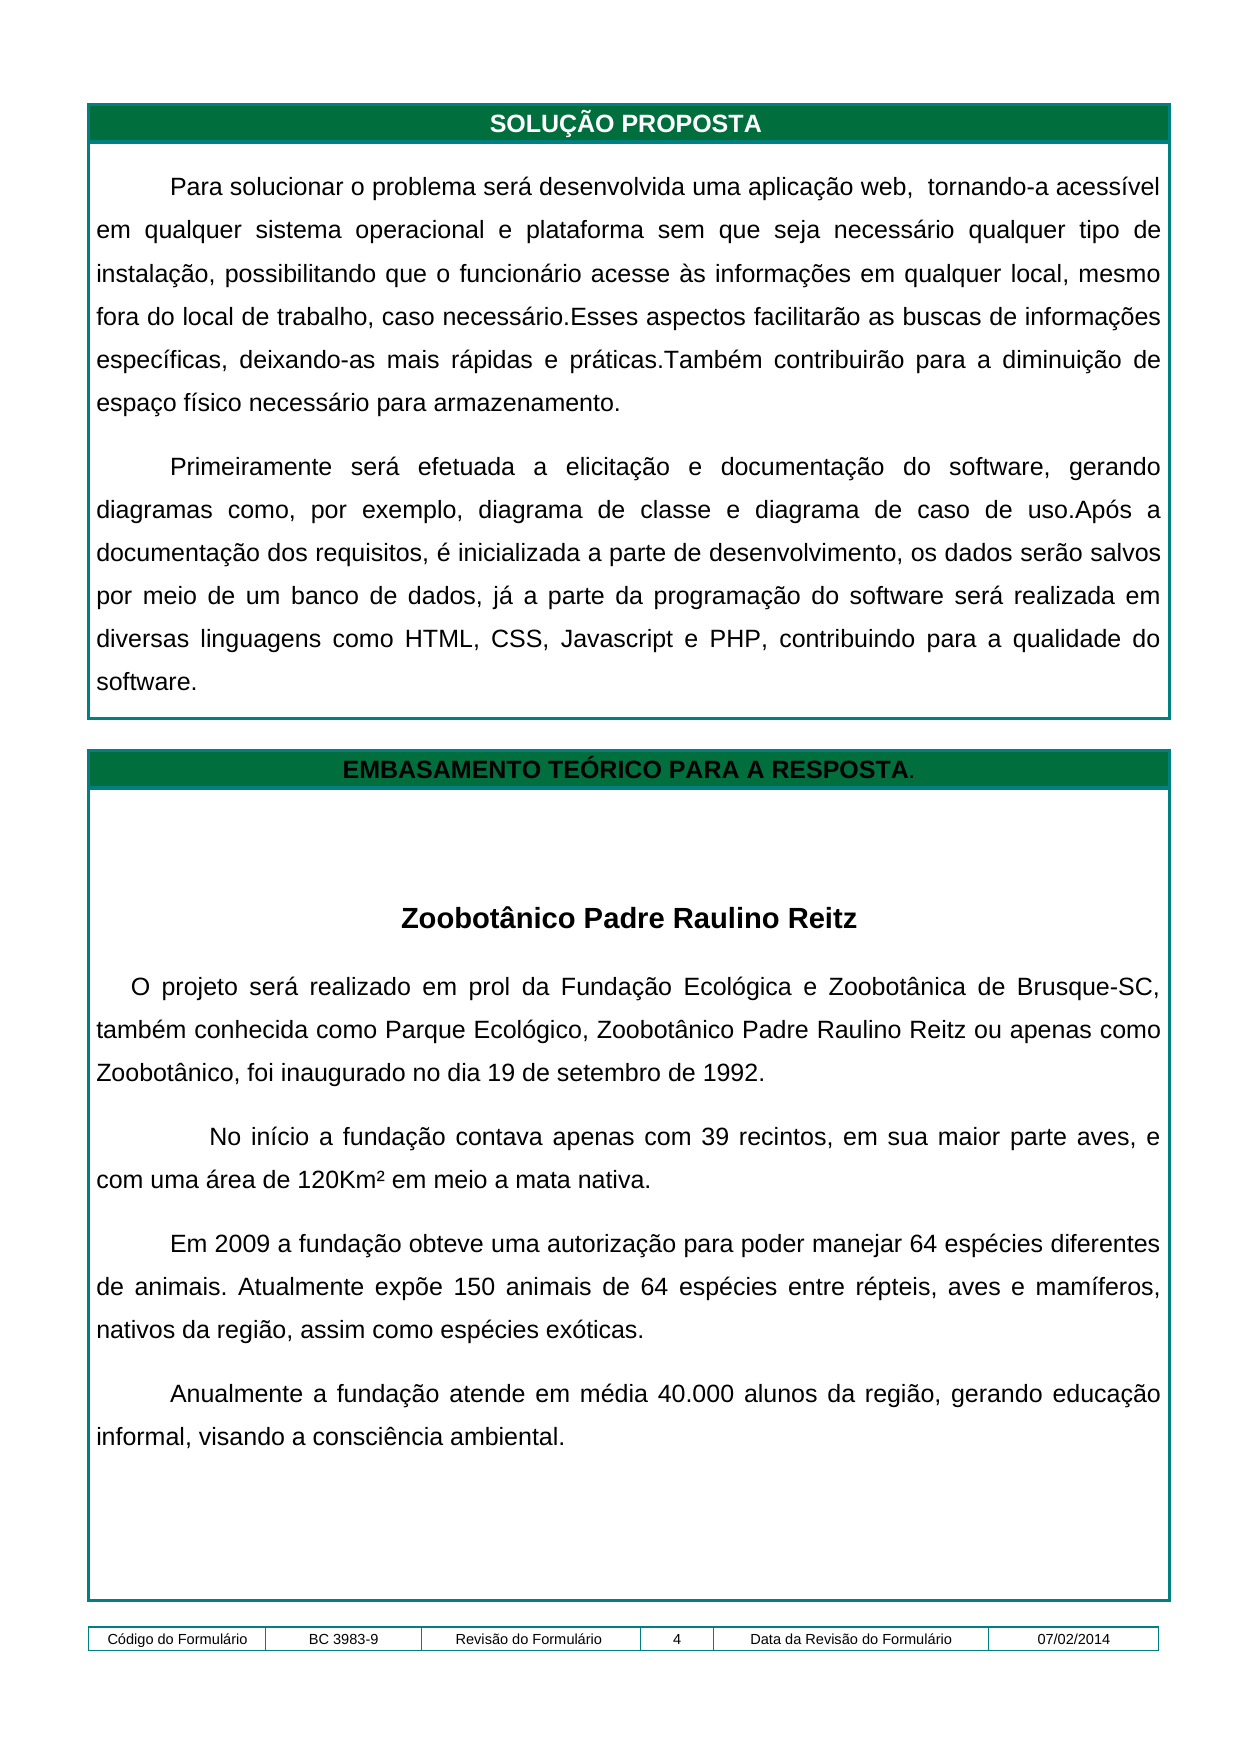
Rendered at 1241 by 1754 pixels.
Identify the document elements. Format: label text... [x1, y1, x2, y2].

table_cell Zoobotânico Padre Raulino Reitz O projeto será realizado em prol da Fundação Ecológica e Zoobotânica de Brusque-SC, também conhecida como Parque Ecológico, Zoobotânico Padre Raulino Reitz ou apenas como Zoobotânico, foi inaugurado no dia 19 de setembro de 1992. No início a fundação contava apenas com 39 recintos, em sua maior parte aves, e com uma área de 120Km² em meio a mata nativa. Em 2009 a fundação obteve uma autorização para poder manejar 64 espécies diferentes de animais. Atualmente expõe 150 animais de 64 espécies entre répteis, aves e mamíferos, nativos da região, assim como espécies exóticas. Anualmente a fundação atende em média 40.000 alunos da região, gerando educação informal, visando a consciência ambiental. Fonte:http://goo.gl/rrPfh4 , Acesso em: 27/03/2014 Mesmo com essa magnitude, a fundação não possui nenhum tipo de software(programa de computador) para auxiliar em seu plano de manejo, e essa foi a motivação para o desenvolvimento do projeto. Elicitação O primeiro passo que deve ser dado em um projeto de software é a elicitação, pois, como diz Aramos,2009 “Cabe à elicitação a tarefa de identificar os fatos que compõem os requisitos do Sistema, de forma a prover o mais correto e mais completo entendimento do que é demandado daquele software”.Ou seja,é o pontapé inicial.A partir da fase de elicitação é que será definido o que terá que ser desenvolvido para suprir as necessidades do cliente, sem ela é muito difícil produzir um software que atenda as necessidades do cliente.Existem várias técnicas de fazer a elicitação de um projeto, tais como: Entrevista, leitura de documentos, questionários, análise de protocolos, entre outras. A técnica escolhida para extrair dados do cliente, ou seja, do parque Zoobotânico foi a pesquisa de campo, na informática isso é chamado de “análise in loco”. Nessa técnica o analista vai até o local onde será implantado o software a fim de entender como funciona o negócio, identificando os problemas existentes. A análise in loco é uma das técnicas mais completas para a se fazer a elicitação não só por misturar muitas outras técnicas, como entrevistas e leituras de documentos, mas principalmente por permitir ao analista ver de perto a situação do cliente e assim identificar pequenos problemas que passariam despercebidos pelo cliente. Em todas as visitas ao Zoobotânico foi coletado cada vez mais dados por meio de conversas com os funcionários do local e por leitura dos documentos que se encontram em anexo, os quais demonstram como os animais são acompanhados e seus dados são armazenados de forma arcaica. UML Para auxiliar na análise de requisitos foram utilizados dois diagramas da UML, o diagrama de caso de uso e o diagrama de classe.UML significa Unified Modeling Language ou linguagem de modelagem unificada.Ou seja, tem como objetivo estabelecer uma linguagem padrão(unificada) de modelagem de dados para que qualquer desenvolvedor, seja ele de qualquer linguagem, consiga visualizar e interpretar qualquer diagrama UML e assim entender o projeto. A modelagem de dados feita pelos diagramas UML é essencial para se fazer uma elicitação de qualidade e garantir o entendimento de todos os participantes do projeto, como afirma Rosa, 2014: “Modelagem de software é a atividade de construir modelos que expliquem as características ou o comportamento de um software ou de um sistema de software. Na construção do software os modelos podem ser usados na identificação das características e funcionalidades que o software deverá prover (análise de requisitos), e no planejamento de sua construção. Frequentemente a modelagem de software usa algum tipo de notação gráfica e são apoiados pelo uso de ferramentas”. Os diagramas UML são recursos muito utilizados em processos de desenvolvimento de software tradicionais, como o RUP(Rational Unified Process).O primeiro utilizado no projeto do Zoobotânico foi o diagrama de caso de uso. Esse diagrama descreve as funcionalidades de um programa narrando o que cada ator (usuário do sistema) poderá fazer no programa.Os atores são representados por bonecos e os casos de uso por elipses.Assim como explica Sampaio,2007: “Um diagrama de Caso de Uso descreve um cenário que mostra as funcionalidades do sistema do ponto de vista do usuário.” A seguir está o diagrama de casos de uso que resume basicamente o funcionamento do software. Existirem três tipos de usuários com diferentes permissões: o Administrador, o veterinário e o Técnico. Conforme ilustrado abaixo, o administrador está no topo da hierarquia, portanto assume todas as funções dos demais usuários além de poder executar as funções restritas a ele, que no caso são voltadas ao gerenciamento dos demais usuários, recintos e exclusão de informações.O administrador será o único que poderá cadastrar e editar recintos, cadastrar e editar outros usuários como também tem a permissão de excluir um animal e uma espécie.Já o Veterinário pode fazer tudo o que um técnico(funcionário comum) pode fazer, distinguindo -se apenas pelo fato de que ele pode editar o histórico clínico de um animal.Resta ao técnico efetuar o cadastro e edição de espécies e animais, buscar(listar) animais, espécies, recintos e histórico veterinário. Em anexo se encontra um documento contendo a descrição completa dos casos de uso do sistema, como também, a descrição dos requisitos do software (pontos essenciais para garantir que o software funcione corretamente). Fonte: Elaborado pelos autores. O segundo diagrama utilizado foi o diagrama de classes.Esse diagrama tem como principal objetivo fazer a especificação de um sistema orientado a objetos, sendo assim um dos mais utilizados na UML.Ele descreve da forma mais aproximada a estrutura do código de um programa, mostrando o conjunto de classes com seus atributos e métodos e o relacionamento entre as classes. Para entendê-lo melhor, deve-se ter uma noção de programação orientada a objetos(POO), que consiste em tentar assimilar os objetos do mundo real com o mundo digital.Na POO utiliza-se classes, que definem os atributos e métodos dos objetos.Por exemplo, existe uma classe Cachorro que possuí atributos como cor do pelo e cor dos olhos, como também métodos(ações) de latir e andar.Então cria-se um objeto com o nome de Rex e diz-se que Rex é do tipo Cachorro, a partir desse momento Rex(objeto) passa a ser uma instância da classe(Cachorro).(Macoratti, 2004). Além disso, outras características da POO são a reutilização de código e a questão da organização dividindo o código em classes. Para auxiliar na programação orientada a objetos criou-se o seguinte diagrama de classes: Fonte: Elaborado pelos autores. Cada item esta representado por números em vermelho na imagem. Item 1- Animal: Nome da classe. Item 2- São os atributos que a classe 'Animal' ira possuir; '-' significa que é privada e não pode ser visualizado dentro da classe animal, seguido do nome do atributo e então o tipo de dado que ele receberá, podendo ser 'string' que são textos, 'char' apenas um caractere, 'DATE' uma data, 'INT' números inteiros e 'BLOB' qualquer tipo de dado. Item 3- São as funções da classe; '+' significa que a função é publica e pode ser chamada em qualquer outra parte do projeto, após isso vem o nome da função. 'Void' significa que a função não retorna valor binário, apenas executa a ação. Item 4- Relacionamento entre duas classes, no caso 'Animal' e 'Espécie'. O número um e a letra 'n' determinam que a classe 'Animal' esta ligada a uma única 'Espécie', já a classe 'Espécie' esta ligadas a tantos Animais quão necessário. Item 5- Relacionamento entre as classes 'Animal' e 'Recinto'. Um recinto pode conter vários animais, mas um animal só pode estar em um recinto. Item 6- Faz uma conexão entre as classes 'Animal' e 'infoVeterinario' com 'Observação' e 'Usuário'. Tal ligação faz com que um animal tenha ligação com apenar um 'infoVeterinario' mas com tantas observações quão o necessário, e também que cada uma dessas observações tenha apenas um usuário responsável por ela. O desenvolvimento Logo após a fase de elicitação, pode-se verificar a viabilidade do projeto e o desenvolvimento começa a ser planejado. Foi realizada uma pesquisa de campo no parque Zoobotânico a fim de identificar a real necessidade do mesmo. Dessa forma foi descoberto que a sua carência estava no plano de manejo dos animais, segundo o próprio gerente da fundação, Rodrigo De Souza. O plano de manejo é um documento que toda UC (Unidade de Conservação) deve ter, em no máximo 5 anos após a sua fundação, e deve ser elaborado os objetivos gerais pelas quais ela foi criada. Deve ser elaborado por meio de estudos de várias áreas como do meio físico, biológico e social. Ele estabelece as normas e restrições de ações e uso dos recursos naturais da UC. Muitas vezes determina o zoneamento, caracterizando cada uma de suas áreas e sua finalidade. Nesse caso, o plano de manejo será focado na área biológica, ou seja, como o animal deve ser manuseado. Outro objetivo da pesquisa de campo foi levantar os requisitos para a construção do software. Conversando com os stakeholders do projeto foi observado que, no programa será possível cadastrar um animal e guardar informações importantes para o seu controle, como nome popular, nome científico, espécie, família, origem do animal, número de identificação, necessidades especiais, recinto(jaula) em que o animal se encontra. Assim como um histórico onde será registrado o comportamento do animal, útil para o seu manejo, como por exemplo se o animal não se alimentou será registrado, para que o veterinário possa ter o controle do animal. Também poderá ser cadastrado o funcionário que utilizará o programa sendo que suas permissões dependerão da sua função, e ainda os recintos do Zoobotânico, onde dever ser cadastrados os animais que estão nele, dados da planta e a norma IN169. As ferramentas Quando chega a parte do desenvolvimento precisa-se decidir quais das diversas tecnologias disponíveis atualmente que serão usadas, muitas delas utilizam padrões estabelecidos pela W3C. O W3C(World Wide Web, do inglês Rede Mundial de Computadores) é uma organização mundial que conta com uma equipe em tempo integral e o publico, desenvolvedores, para desenvolverem padrões para a internet. O líder da organização é Tim Berners-Lee (inventor da internet) e Jeffrey Jaffe. Segundo o próprio W3C: O W3C desenvolve especificações técnicas e orientações através de um processo projetado para maximizar a consenso sobre as recomendações, garantindo qualidades técnicas e editoriais, além de transparentemente alcançar apoio da comunidade de desenvolvedores, do consórcio e do público em geral. Na construção do Software é preciso se comunicar com o computador dando utilidade a todos esses dados, para isso é necessário utilizar uma linguagem de programação, que nada mais é um conjunto de código que o computador interpreta e executa uma determinada ação, ou seja,é a forma de interagir com o computador, e assim como na vida real, exitem vários idiomas, cada um com suas próprias características, entretanto todos possuem o mesmo objetivo, a comunicação. Dentre as linguagens de programação que serão utilizadas estão: HTML PHP Javascript CSS HTML5 Como comentado no site do W3C, HTML5(Hypertext Markup Language 5, do inglês linguagem de marcação de hipertexto 5) é a quinta verão da linguagem HTML O grupo W3C define 3 pilares para a internet, um deles é uma linguagem de hipertexto para facilitar a navegação entre fonte de informação, atualmente o HTML5 é essa linguagem. Ainda no site do W3C é explicado que os hipertextos são um conjunto de arquivos interligados entre si formando uma grande rede de informação. Diferente de um texto normal, como de um livro, em que os assuntos ficam interligados seguidamente, no hipertexto os assuntos são conectados de forma imprecisa, dessa forma a troca de dados fica mais dinâmica. PHP e APACHE PHP(Hypertext Preprocessor do inglês, hipertexto preprocessado) criado por Rasmus Lerdorf em 1995, é uma linguagem script executada por um servidor. Diferente do JavaScript o PHP é utilizado geralmente para programação ao lado do servidor. Além disso o PHP pode ser trabalhado tanto em programação orientada a objeto, como em programação estrutural ou até mesmo em uma mistura dos dois. E não está limitado apenas a gerar apenas HTML, com o PHP também é possível gerar imagens e PDF(O Grupo PHP, 2007). Sua principal vantagem está na enorme lista de banco de dados com o qual o PHP tem suporte, como por exemplo MySQL, SQLite, Oracle, etc. O servidor utilizado será o APACHE, que é de longe o servidor mais utilizado no mundo, diversas pesquisas já compravam isso, como a feita em 2009 pela Netcraft, segundo ela mais de 65% de todos os sites rodavam no servidor APACHE. O APACHE após receber um código em PHP executa um interpretador de PHP que processará todas as informações, como acesso ao banco de dados ou a outros arquivos e então retornar o código em HTML correspondente para apresentar a página descrita em PHP para o APACHE que então ira enviar para o navegador o código HTML pronto para então o navegador poder executá-lo em gerar a página(Edi Carlos, 2011). Para utilizar o APACHE será instalado o XAMPP, rodando em sistema Windows, ou LAMP rodando em sistema Linux, com os principais servidores de código aberto do mercado, como o APACHE para PHP e MySQL para banco de dados. Sua interfase é muito simples, porém pratica e rápida e sem necessidade de se instalar, apenas deve ser descompactado e está pronto para ser usado. JavaScript JavaScrip é uma linguagem dinâmica e orientada a objeto criado por Brendan Eich em 1995 como uma linguagem script client-side(do inglês, script ao lado do cliente). As linguagens script tem como finalidade de ser executada no interior de programas ou outra linguagem. No caso do JavaScript é o navegador responsável por executá-lo realizando interações com o usuário, podendo trocar a cor de certos campos, ou até mesmo realizar certa função do software, após certa ação do usuário(Miguel Angel Alvarez, 2004). Pode ser escrito junto ao HTML diferenciando por meio das tags “<script>” para iniciar o código em JavaScript e “<\script>” para finalizá-lo. CSS A parte visual do software será desenvolvida em CSS(Cascading Style Sheets, em do inglês Folha de estilo em cascata) uma linguagem que facilita o desenvolvedor gráfico da aplicação por permitir ser escrita tanto em um arquivo a parte dos demais e ser apenas referenciado neles, como pode ser escrito no início de cada arquivo e cada um com um CSS diferente, ainda pode ser feito sempre que criar um elemento na página, ou então utilizando todas as 3 formas. Segundo Pedro Rogério(2007) para futuras manutenções e projetos em camadas é aconselhável que o CSS seja utilizado apenas em arquivos externos. Utilizando CSS é possível trocar atributos como a cor de um determinado elemento, ou grupo de elemento, assim como trocar o tamanho, forma, estilo da letra, etc. Também é possível alterar os atributos sobre certa circunstância como o mouse parado em cima do elemento ou segurando o botão esquerdo do mouse em cima do elemento. Padronização Para trabalhar com todas essas tecnologias existem certos padrões de projeto feitos para auxiliar os programadores e o escolhido para esse projeto foi o MVC.O padrão de programação MVC(Modelo Visão e Controle) divide a programação do software em 3 partes, o modelo, a visão e o controle(José Carlos Macoratti). A visão é a parte que interage com o usuário, recebe informações do usuário e fornece-as para o controlador, que executa a parte lógica do projeto a partir das informações vindas da visão e do modelo, sempre seguindo o plano de negócio da empresa. O modelo é a ponte entre o controle e aplicações externas, como o banco de dados(José Carlos Macoratti). Por exemplo. O usuário tenta efetuar o login. Após preencher um campo com o e-mail e outro com a senha ele clica em um botão escrito 'Entrar', toda essa parte está na visão tanto os campos como o design da tela. Após clicar no botão 'Entrar', o e-mail como senha e até mesmo o clicar do botão são enviados para o controlador que ira utilizar esses dados para executar uma determinada função e requisitar ao modelo uma determinada ação que ira retornar outros dados para o controle, este ira definir se o login é valido ou não e informar para a visão se o usuário pode ou não ter acesso ao projeto, caso tenha transferi-lo para outra parte da aplicação ou informá-lo que o e-mail ou senha estão inválidos. Ela é aconselhável por facilitar a manutenção, o teste, a atualização do sistema e o desenvolvimento paralelo de qualquer umas das 3 partes. Porém, se os programadores tivessem que construir tudo do zero o trabalho não renderia tanto quão renderia com a reutilização de algo já feito, é por isso que um dos principais focos da programação orientada a objeto é o reúso de códigos. Portanto, são utilizadas diversas Frameworks para poupar a reprogramação de coisas simples e que se repetem com facilidade entre os projetos. As frameworks são códigos já feitos para solucionar um grupo de requisitos de diversos softwares diferentes. Mas não só resolver, as frameworks também padronizam o projeto, dizendo qual a forma apropriada para aquela situação(Celso Gomes Barreto Junior, 2006, p. 33). Programação Como a linguagem de programação escolhida foi o PHP e foi decidido trabalhar com MVC, um framework que se encaixa perfeitamente no projeto é o Codeigniter pois ele é feito especialmente para desenvolvimento em PHP e oferece uma ótima contribuição para se trabalhar no padrão MVC. O Codeigniter tem como objetivo possibilitar que o programador produza mais rapidamente e possa focar na parte criativa do projeto, uma vez que seja necessário um número menor de linhas para realizar certas tarefas pelo motivo de que o framework já pré codifique determinadas funções comuns entre vários softwares.Esse framework agrupa um conjunto de bibliotecas para tarefas comuns necessárias e padroniza uma estrutura lógica para acesso a estas bibliotecas. Segundo Teixeira, 2013, o Codeigniter é “Considerado um toolkit, ou seja, uma caixa de ferramentas cujo objetivo é nos permitir desenvolver aplicações muito mais rápido do que poderíamos fazer sem a utilização de um framework.” Para facilitar e agilizar a programação, foi decidido utilizar uma IDE(Ambiente de desenvolvimento integrado).Como explica Santos(2014, Pg.04) “O IDE é um programa de computador, geralmente utilizado para aumentar a produtividade dos desenvolvedores de software, bem como a qualidade desses produtos. Podem auxiliar, através de ferramentas e características, na redução de erros e na aplicação de técnicas...” O IDE escolhido foi o NetBeans devido à familiaridade dos programadores com o software.O NetBeans é um IDE gratuito e de código aberto.Segundo o site do mesmo: “O NetBeans IDE é um ambiente de desenvolvimento - uma ferramenta para programadores, que permite escrever, compilar, depurar e instalar programas. O IDE é completamente escrito em Java, mas pode suportar qualquer linguagem de programação. Existe também um grande número de módulos para extender as funcionalidades do IDE NetBeans. O NetBeans IDE é um produto livre, sem restrições à sua forma de utilização. ” O principal motivo para utilizar o Netbeans para o projeto está na constante atualização de seu sistema e pela padronização oferecida, como comentado no site do mesmo: Netbeans, 2014: “Com seu Editor Java em constante aprimoramento, muitas funcionalidades avançadas e uma extensa linha de ferramentas, modelos e exemplos, o NetBeans IDE define o padrão de desenvolvimento com suas tecnologias inovadoras.” Ainda pelo site do NetBeans é possível ter uma noção melhor da real utilização prática desse IDE e da possibilidade de adaptá-lo: “Um IDE é muito mais que um editor de texto. O Editor do NetBeans recua linhas, associa palavras e colchetes e realça códigos-fonte sintática e semanticamente. Ele também fornece modelos de código, dicas de codificação e ferramentas de refatoração. O editor suporta várias linguagens, incluindo Java, C/C++, XML, HTML, PHP, Groovy, Javadoc, JavaScript e JSP. Como o editor é extensível, você pode adicionar suporte para muitas outras linguagens. ” Além de tudo já citado acima, o NetBeans ainda ajuda na organização do código fonte, de forma que para futuras alterações no código figuem mais simples e rápidas. Funcionamento Explicar funcionamento do software aqui Como o software funciona basicamente como um repositório de dados sobre os animais, a informação será armazenada em um banco de dados.Segundo Cardoso, 2009: “Banco de dados é um sistema de armazenamento de dados, ou seja, um conjunto de registros que tem como objetivo organizar e guardar as informações.” O Banco de dados que será utilizado no projeto é o SGBD(sistema de gerenciamento de banco de dados)MySQL, que se intitula o banco de dados de código aberto mais popular do mundo. O My SQL foi criado na Suécia por suecos e um finlandês: David Axmark, Allan Larsson e Michael Montty Widenus, mais tarde foi comprado pela empresa de tecnologia e informática Oracle, sua atual proprietária.Ele utiliza a linguagem SQL(Structure Query Language – Linguagem de Consulta Estruturada).É o banco de dados mais utilizado do mundo, segundo o site do mesmo, utilizado até mesmo pela NASA(National Aeronautics and Space Administration- Administração Nacional da Aeronáutica e do Espaço),Google, Facebook, Banco Bradesco e muitos outros. Para auxiliar na utilização do My SQL será usado o programa My SQL Workbench, uma ferramenta gráfica que permite a visualização, criação e gerenciamento de bancos de dados em forma de tabelas, ou em apenas códigos escritos, caso o desenvolvedor preferir. O My SQL Workbench é o sucessor de DBDesigner 4 e é feito especialmente para trabalhar com o banco de dados My SQL, ambos foram desenvolvidos pela mesma empresa. CRUD é o termo para designar as quatro operações básicas de banco de dados, Create, Read, Update e Delete, do inglês respectivamente, criar, ler, editar e deletar(Souza, 2013). Na matemática não é possível calcular algo sem usar pelo menos umas das quatro operações básicas, nos bancos de dados não é diferente, sem o CRUD não é possível fazer nada. A matemática não existe sem suas quatro operações, os bancos de dados também não. Em anexo pode-se encontrar os códigos gerados pelo MySQL Workbench a partir das tabelas desenvolvidas em cima das pesquisas realizadas no Parque Zoobotânico de Brusque. Nesses códigos é possível ver a utilização de quase todas as operações do CRUD, que no MySQL são escritas, respectivamente, como 'INSERT', 'SELECT', 'UPTADE' e 'DELETE'. Prototipação das telas e leiaute Segundo o Dicionário inFormal, 2008, protótipo “É um produto que ainda não foi comercializado, mas está em fase de testes ou de planejamento.” Com um software não é diferente, no início da sua produção é necessário que haja uma prévia, uma amostra de como ele será, assim explica Camarini, 2013: “O processo de prototipação ajuda a entender o propósito do software que será desenvolvido, o negócio do cliente, propor melhorias, minimizar riscos e maximizar lucros. ” É muito comum que se faça a prototipação das telas de um sistema para mostrar ao cliente aproximadamente como o sistema funcionará, como quem diz: “olha, nessa tela vão ter estes campos”.Porém isso não significa que a tela permanecerá daquela maneira para sempre, as vezes o “layout” pode mudar. O layout ou no bom português, leiaute, estaria relacionado à forma com que os elementos da tela são organizados e estilizados.Entretanto, desenvolver um layout é algo que demanda muito tempo, por isso foi determinado utilizar um web template pronto, que se encontra disponível gratuitamente na internet.O template seria como uma roupa que poderia ser trocada quando se quisesse e que poderia ser vestida por qualquer um.(ABCMIX, 2014).Isto é, o web template contém layouts e temas que organizam o conteúdo de uma página e que, pode ser utilizado por diferentes páginas e organizando diferentes conteúdos, porém seguindo o mesmo padrão de estilo. Fazendo uma busca na internet, foi descoberto o site HTML5 UP!, que disponibiliza web templates gratuitos produzidos em HTML5 e totalmente responsivos.Quando se fala que um site é responsivo quer dizer que o leiaute dele se adapta em qualquer tamanho de tela, fazendo com que o usuário encontre facilidade em visualizar as mesmas páginas tanto em um monitor de computador de alta resolução, quanto em seu aparelho celular.Assim expica Lemos, 2012: “Os layouts de sites que usam uma estrutura responsiva (responsive) são adaptados para qualquer tipo de tela ou aparelho móvel (tablets e celulares), usando apenas códigos HTML e CSS. ” Dentre os templates encontrados no site html5up.net, houve uma simpatia com o template chamado Striped, que apresenta o seguinte layout, visto de um tablet(esquerda), monitor(centro) e celular(direita): Fonte:http://html5up.net/. [90, 790, 1168, 1599]
table_header SOLUÇÃO PROPOSTA [90, 106, 1168, 140]
table_header EMBASAMENTO TEÓRICO PARA A RESPOSTA. [90, 752, 1168, 786]
table_cell Para solucionar o problema será desenvolvida uma aplicação web, tornando-a acessível em qualquer sistema operacional e plataforma sem que seja necessário qualquer tipo de instalação, possibilitando que o funcionário acesse às informações em qualquer local, mesmo fora do local de trabalho, caso necessário.Esses aspectos facilitarão as buscas de informações específicas, deixando-as mais rápidas e práticas.Também contribuirão para a diminuição de espaço físico necessário para armazenamento. Primeiramente será efetuada a elicitação e documentação do software, gerando diagramas como, por exemplo, diagrama de classe e diagrama de caso de uso.Após a documentação dos requisitos, é inicializada a parte de desenvolvimento, os dados serão salvos por meio de um banco de dados, já a parte da programação do software será realizada em diversas linguagens como HTML, CSS, Javascript e PHP, contribuindo para a qualidade do software. [90, 144, 1168, 717]
